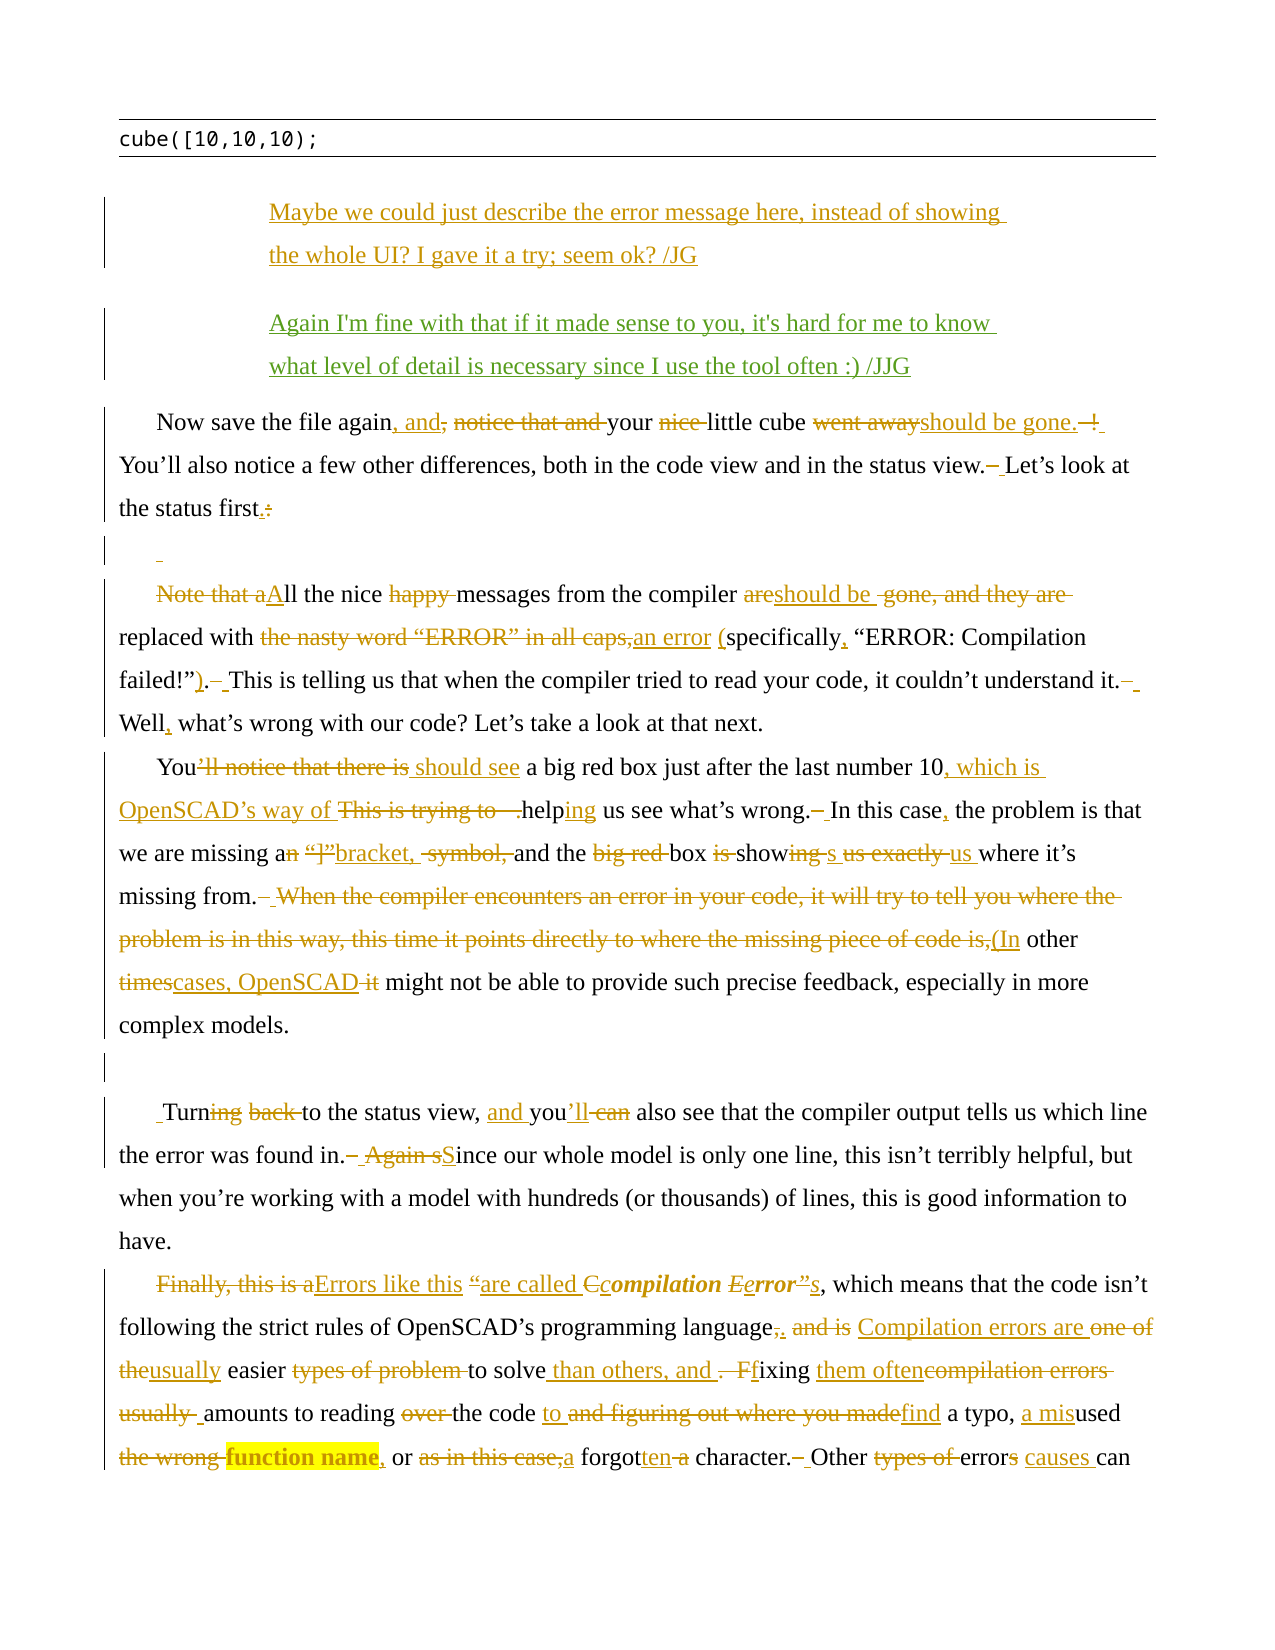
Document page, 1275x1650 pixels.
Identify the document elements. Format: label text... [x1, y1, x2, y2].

text the whole UI? I gave it a try; seem ok? /JG [268, 223, 1006, 268]
text cube([10,10,10); [118, 120, 1156, 157]
text You should see a big red box just after the last number 10, which is OpenSCAD’s way of helping us see what’s wrong. In this case, the problem is that we are missing a bracket, and the box shows us where it’s missing from. (In other cases, OpenSCAD might not be able to provide such precise feedback, especially in more complex models. Turn to the status view, and you’ll also see that the compiler output tells us which line the error was found in. Since our whole model is only one line, this isn’t terribly helpful, but when you’re working with a model with hundreds (or thousands) of lines, this is good information to have. [118, 752, 1156, 1255]
text Again I'm fine with that if it made sense to you, it's hard for me to know what level of detail is necessary since I use the tool often :) /JJG [268, 308, 1006, 380]
text Maybe we could just describe the error message here, instead of showing [268, 197, 1006, 222]
text Now save the file again, and your little cube should be gone. You’ll also notice a few other differences, both in the code view and in the status view. Let’s look at the status first. All the nice messages from the compiler should be replaced with an error (specifically, “ERROR: Compilation failed!”). This is telling us that when the compiler tried to read your code, it couldn’t understand it. Well, what’s wrong with our code? Let’s take a look at that next. [118, 407, 1156, 737]
text Errors like this are called compilation errors, which means that the code isn’t following the strict rules of OpenSCAD’s programming language. Compilation errors are usually easier to solve than others, and fixing them often amounts to reading the code to find a typo, a misused function name, or a forgotten character. Other error causes can be more elusive, but in most cases, you’ll still have to review the code step-by-step until you find the source of the problem. This is called debugging, and it will be very familiar to the programmers in the audience. If you’re new to debugging, welcome to the club! [118, 1269, 1156, 1470]
